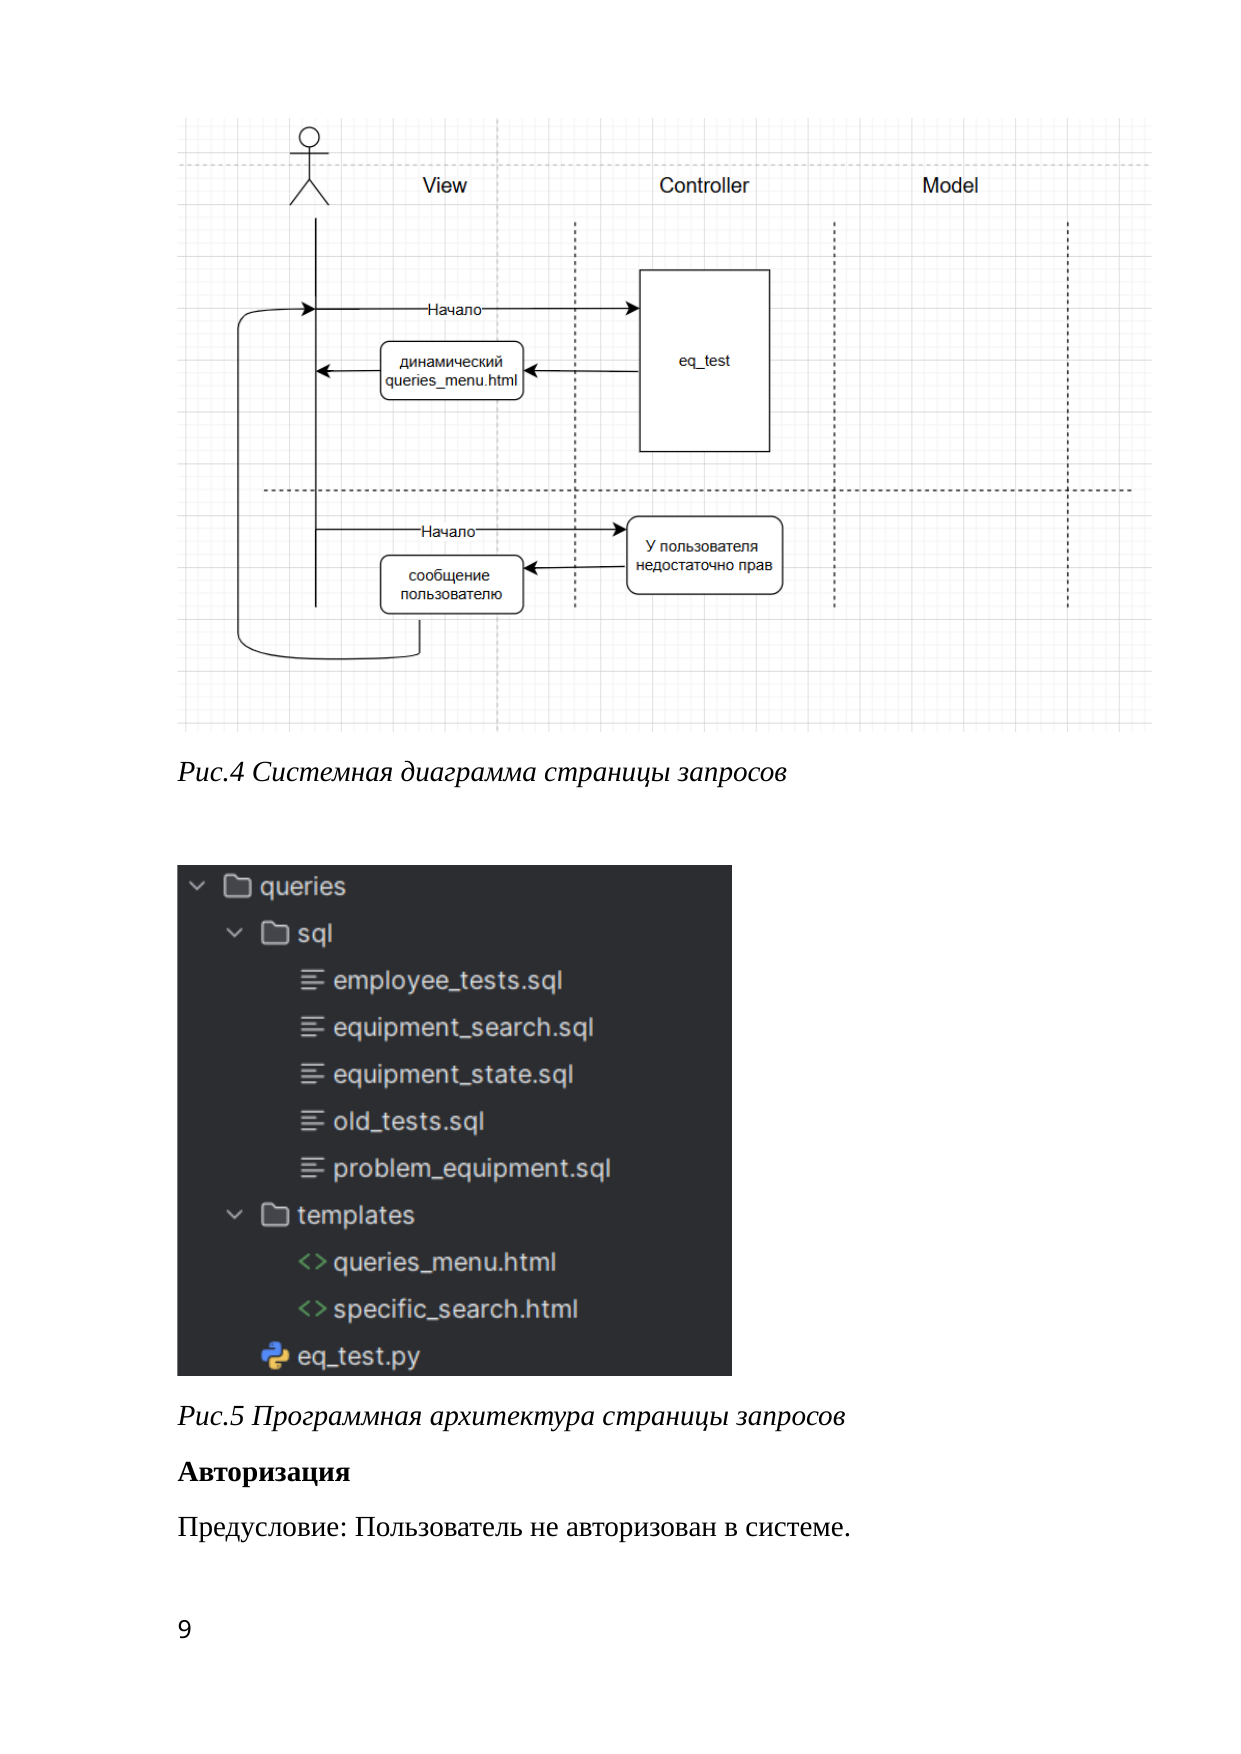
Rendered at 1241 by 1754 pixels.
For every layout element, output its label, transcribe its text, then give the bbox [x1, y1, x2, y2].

text Рис.5 Программная архитектура страницы запросов [177, 1398, 1152, 1432]
picture [177, 118, 1152, 732]
text Рис.4 Системная диаграмма страницы запросов [177, 754, 1152, 787]
text Предусловие: Пользователь не авторизован в системе. [177, 1509, 1152, 1543]
picture [177, 865, 732, 1376]
text Авторизация [177, 1454, 1152, 1487]
